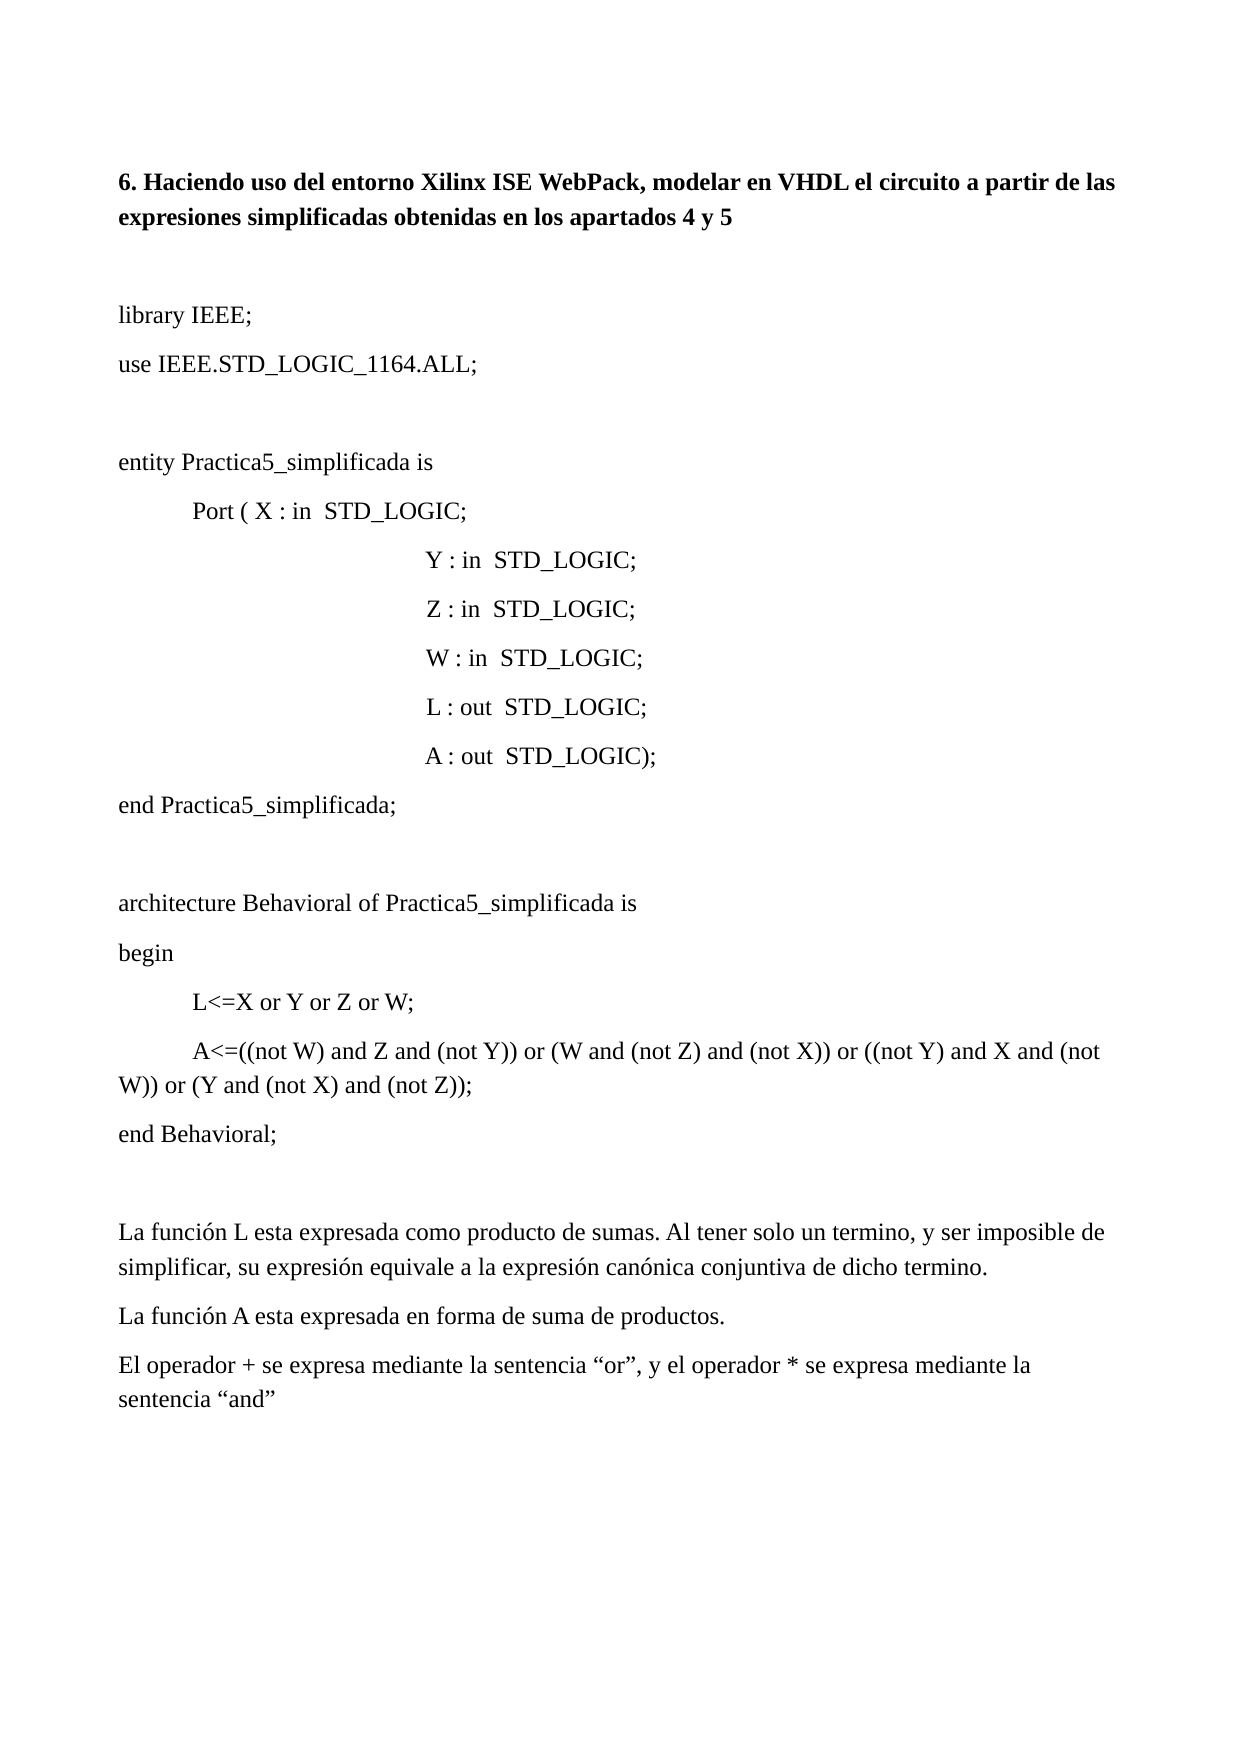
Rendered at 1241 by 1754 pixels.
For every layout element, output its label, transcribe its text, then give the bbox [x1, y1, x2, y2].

text L<=X or Y or Z or W; [118, 987, 1122, 1015]
text La función L esta expresada como producto de sumas. Al tener solo un termino, y ser imposible de simplificar, su expresión equivale a la expresión canónica conjuntiva de dicho termino. [118, 1217, 1122, 1281]
text end Behavioral; [118, 1119, 1122, 1148]
text Port ( X : in STD_LOGIC; [118, 496, 1122, 525]
text A : out STD_LOGIC); [118, 741, 1122, 770]
text Z : in STD_LOGIC; [118, 594, 1122, 623]
text A<=((not W) and Z and (not Y)) or (W and (not Z) and (not X)) or ((not Y) and X and (not W)) or (Y and (not X) and (not Z)); [118, 1036, 1122, 1099]
text architecture Behavioral of Practica5_simplificada is [118, 888, 1122, 917]
text L : out STD_LOGIC; [118, 692, 1122, 721]
text library IEEE; [118, 300, 1122, 328]
text 6. Haciendo uso del entorno Xilinx ISE WebPack, modelar en VHDL el circuito a partir de las expresiones simplificadas obtenidas en los apartados 4 y 5 [118, 167, 1122, 230]
text entity Practica5_simplificada is [118, 447, 1122, 476]
text begin [118, 938, 1122, 966]
text El operador + se expresa mediante la sentencia “or”, y el operador * se expresa mediante la sentencia “and” [118, 1350, 1122, 1413]
text end Practica5_simplificada; [118, 790, 1122, 819]
text La función A esta expresada en forma de suma de productos. [118, 1301, 1122, 1330]
text W : in STD_LOGIC; [118, 643, 1122, 672]
text Y : in STD_LOGIC; [118, 545, 1122, 574]
text use IEEE.STD_LOGIC_1164.ALL; [118, 349, 1122, 378]
